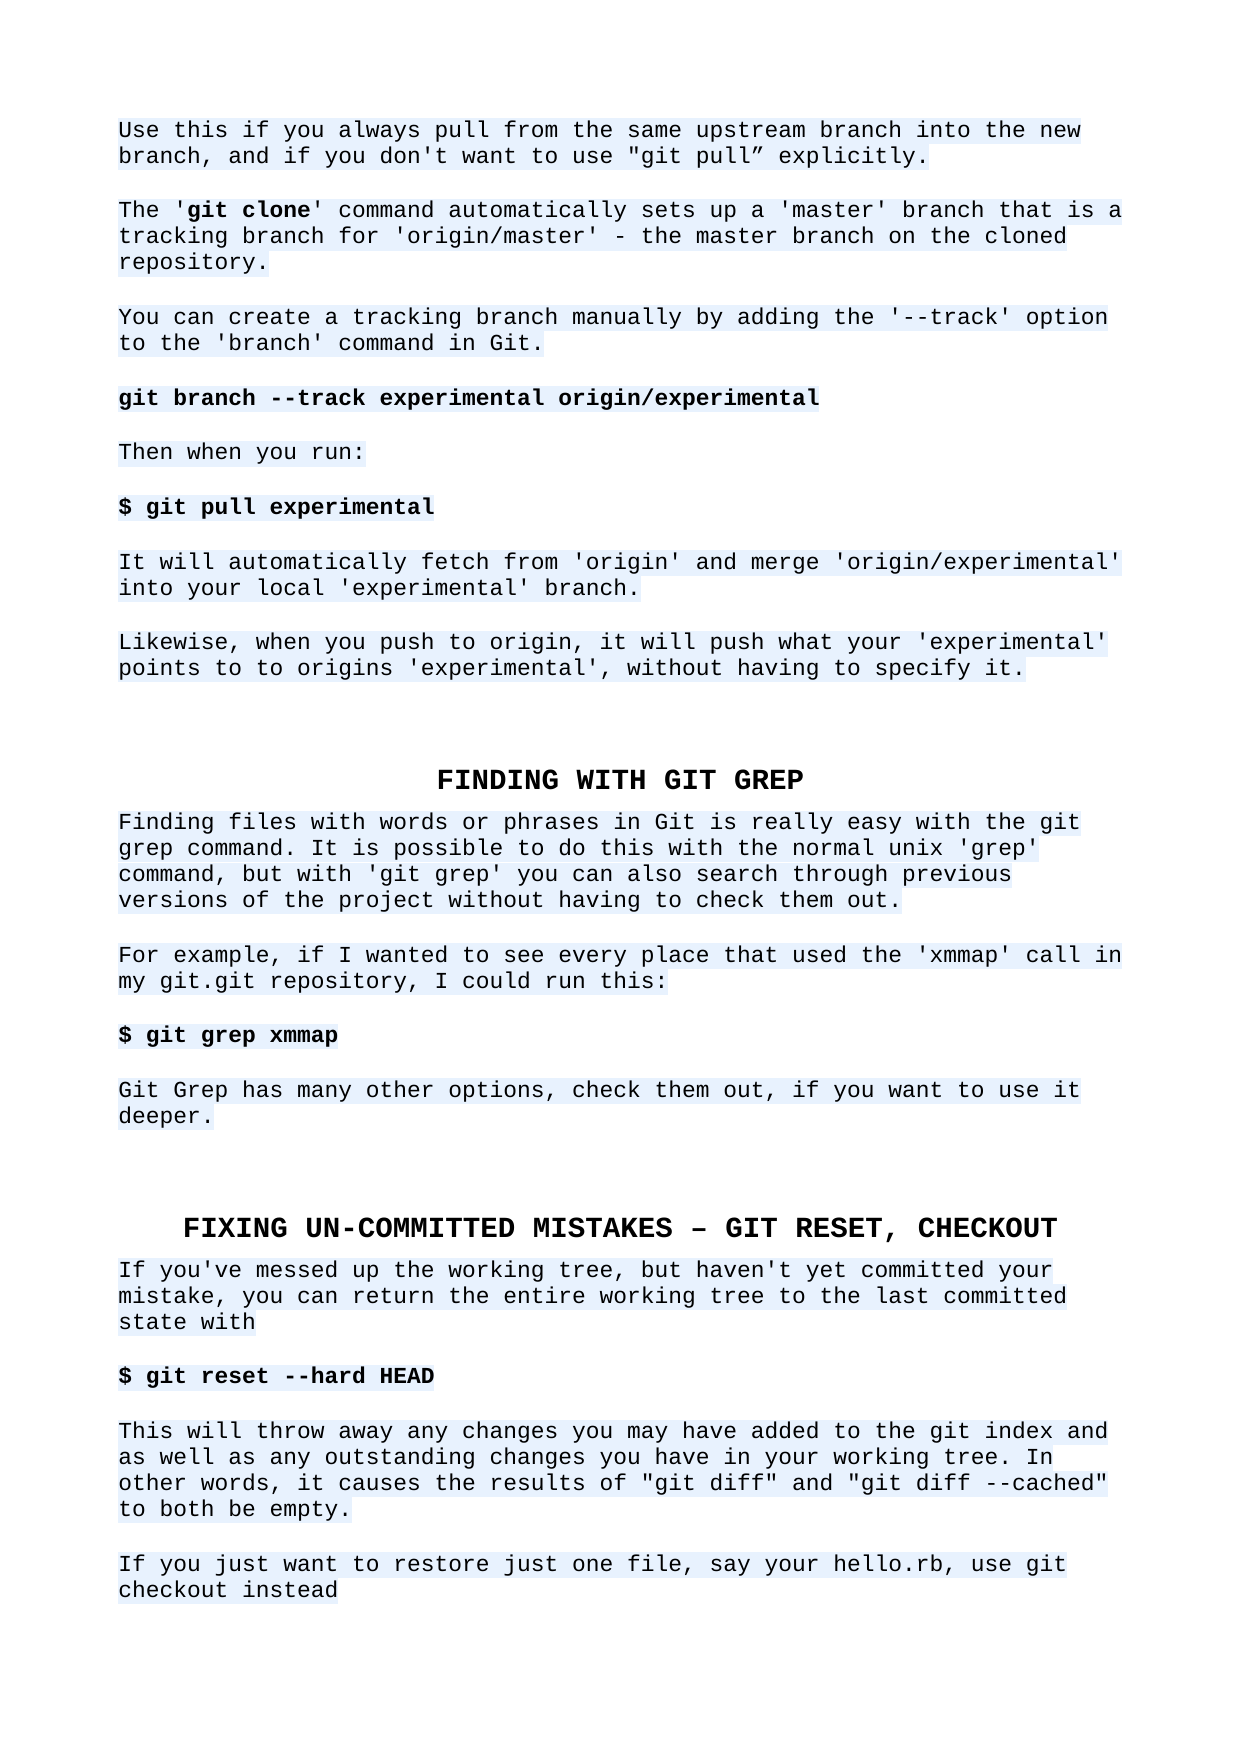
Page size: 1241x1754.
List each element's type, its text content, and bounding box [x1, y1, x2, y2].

text $ git grep xmmap [118, 1024, 1122, 1049]
text If you've messed up the working tree, but haven't yet committed your mistake, you can return the entire working tree to the last committed state with [118, 1258, 1122, 1336]
text Finding files with words or phrases in Git is really easy with the git grep command. It is possible to do this with the normal unix 'grep' command, but with 'git grep' you can also search through previous versions of the project without having to check them out. [118, 811, 1122, 914]
text Use this if you always pull from the same upstream branch into the new branch, and if you don't want to use "git pull” explicitly. [118, 118, 1122, 170]
text git branch --track experimental origin/experimental [118, 386, 1122, 412]
text Likewise, when you push to origin, it will push what your 'experimental' points to to origins 'experimental', without having to specify it. [118, 631, 1122, 682]
text Git Grep has many other options, check them out, if you want to use it deeper. [118, 1078, 1122, 1130]
text The 'git clone' command automatically sets up a 'master' branch that is a tracking branch for 'origin/master' - the master branch on the cloned repository. [118, 199, 1122, 277]
text If you just want to restore just one file, say your hello.rb, use git checkout instead [118, 1552, 1122, 1604]
text $ git reset --hard HEAD [118, 1365, 1122, 1391]
text $ git pull experimental [118, 495, 1122, 521]
text You can create a tracking branch manually by adding the '--track' option to the 'branch' command in Git. [118, 305, 1122, 357]
text For example, if I wanted to see every place that used the 'xmmap' call in my git.git repository, I could run this: [118, 943, 1122, 995]
text This will throw away any changes you may have added to the git index and as well as any outstanding changes you have in your working tree. In other words, it causes the results of "git diff" and "git diff --cached" to both be empty. [118, 1419, 1122, 1523]
subtitle FIXING UN-COMMITTED MISTAKES – GIT RESET, CHECKOUT [118, 1213, 1122, 1246]
text Then when you run: [118, 441, 1122, 467]
subtitle FINDING WITH GIT GREP [118, 765, 1122, 798]
text It will automatically fetch from 'origin' and merge 'origin/experimental' into your local 'experimental' branch. [118, 550, 1122, 602]
